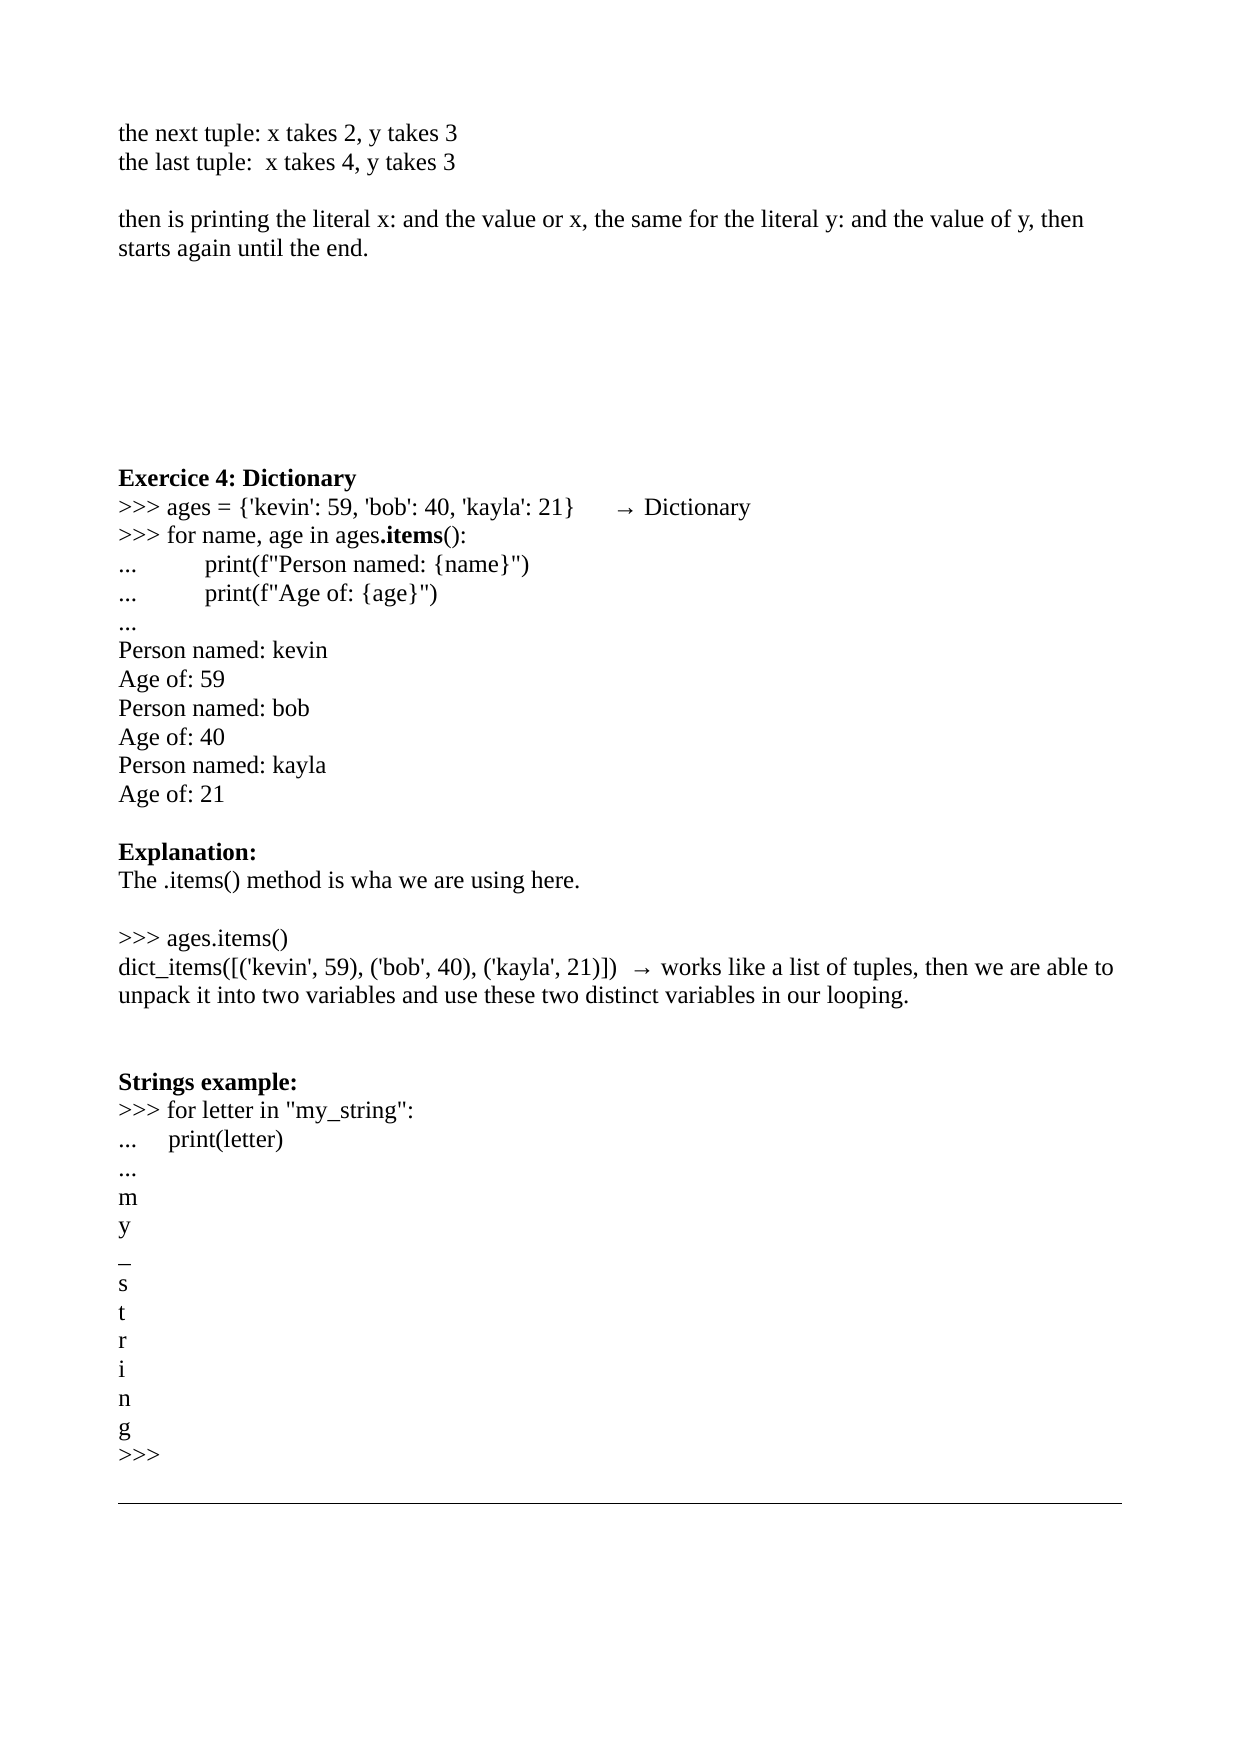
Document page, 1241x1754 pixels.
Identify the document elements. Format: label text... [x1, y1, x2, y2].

text >>> for letter in "my_string": [118, 1096, 1122, 1124]
text ... print(f"Person named: {name}") [118, 549, 1122, 578]
text n [118, 1383, 1122, 1412]
text Person named: bob [118, 693, 1122, 722]
text >>> ages = {'kevin': 59, 'bob': 40, 'kayla': 21} → Dictionary [118, 492, 1122, 521]
text _ [118, 1239, 1122, 1268]
text the last tuple: x takes 4, y takes 3 [118, 147, 1122, 176]
text m [118, 1182, 1122, 1211]
text g [118, 1412, 1122, 1441]
text The .items() method is wha we are using here. [118, 866, 1122, 894]
text then is printing the literal x: and the value or x, the same for the literal y: and the value of y, then starts again until the end. [118, 204, 1122, 262]
text y [118, 1211, 1122, 1239]
text >>> for name, age in ages.items(): [118, 521, 1122, 549]
text Strings example: [118, 1067, 1122, 1096]
text i [118, 1354, 1122, 1383]
text Age of: 21 [118, 779, 1122, 808]
text the next tuple: x takes 2, y takes 3 [118, 118, 1122, 147]
text Explanation: [118, 837, 1122, 866]
text dict_items([('kevin', 59), ('bob', 40), ('kayla', 21)]) → works like a list of tuples, then we are able to unpack it into two variables and use these two distinct variables in our looping. [118, 952, 1122, 1009]
text ... print(f"Age of: {age}") [118, 578, 1122, 607]
text s [118, 1268, 1122, 1297]
text ... [118, 607, 1122, 636]
text r [118, 1326, 1122, 1354]
text ... print(letter) [118, 1124, 1122, 1153]
text >>> ages.items() [118, 923, 1122, 952]
text Person named: kevin [118, 636, 1122, 664]
text Age of: 40 [118, 722, 1122, 751]
text ... [118, 1153, 1122, 1182]
text Age of: 59 [118, 664, 1122, 693]
text >>> [118, 1441, 1122, 1469]
text Exercice 4: Dictionary [118, 463, 1122, 492]
text t [118, 1297, 1122, 1326]
text Person named: kayla [118, 751, 1122, 779]
